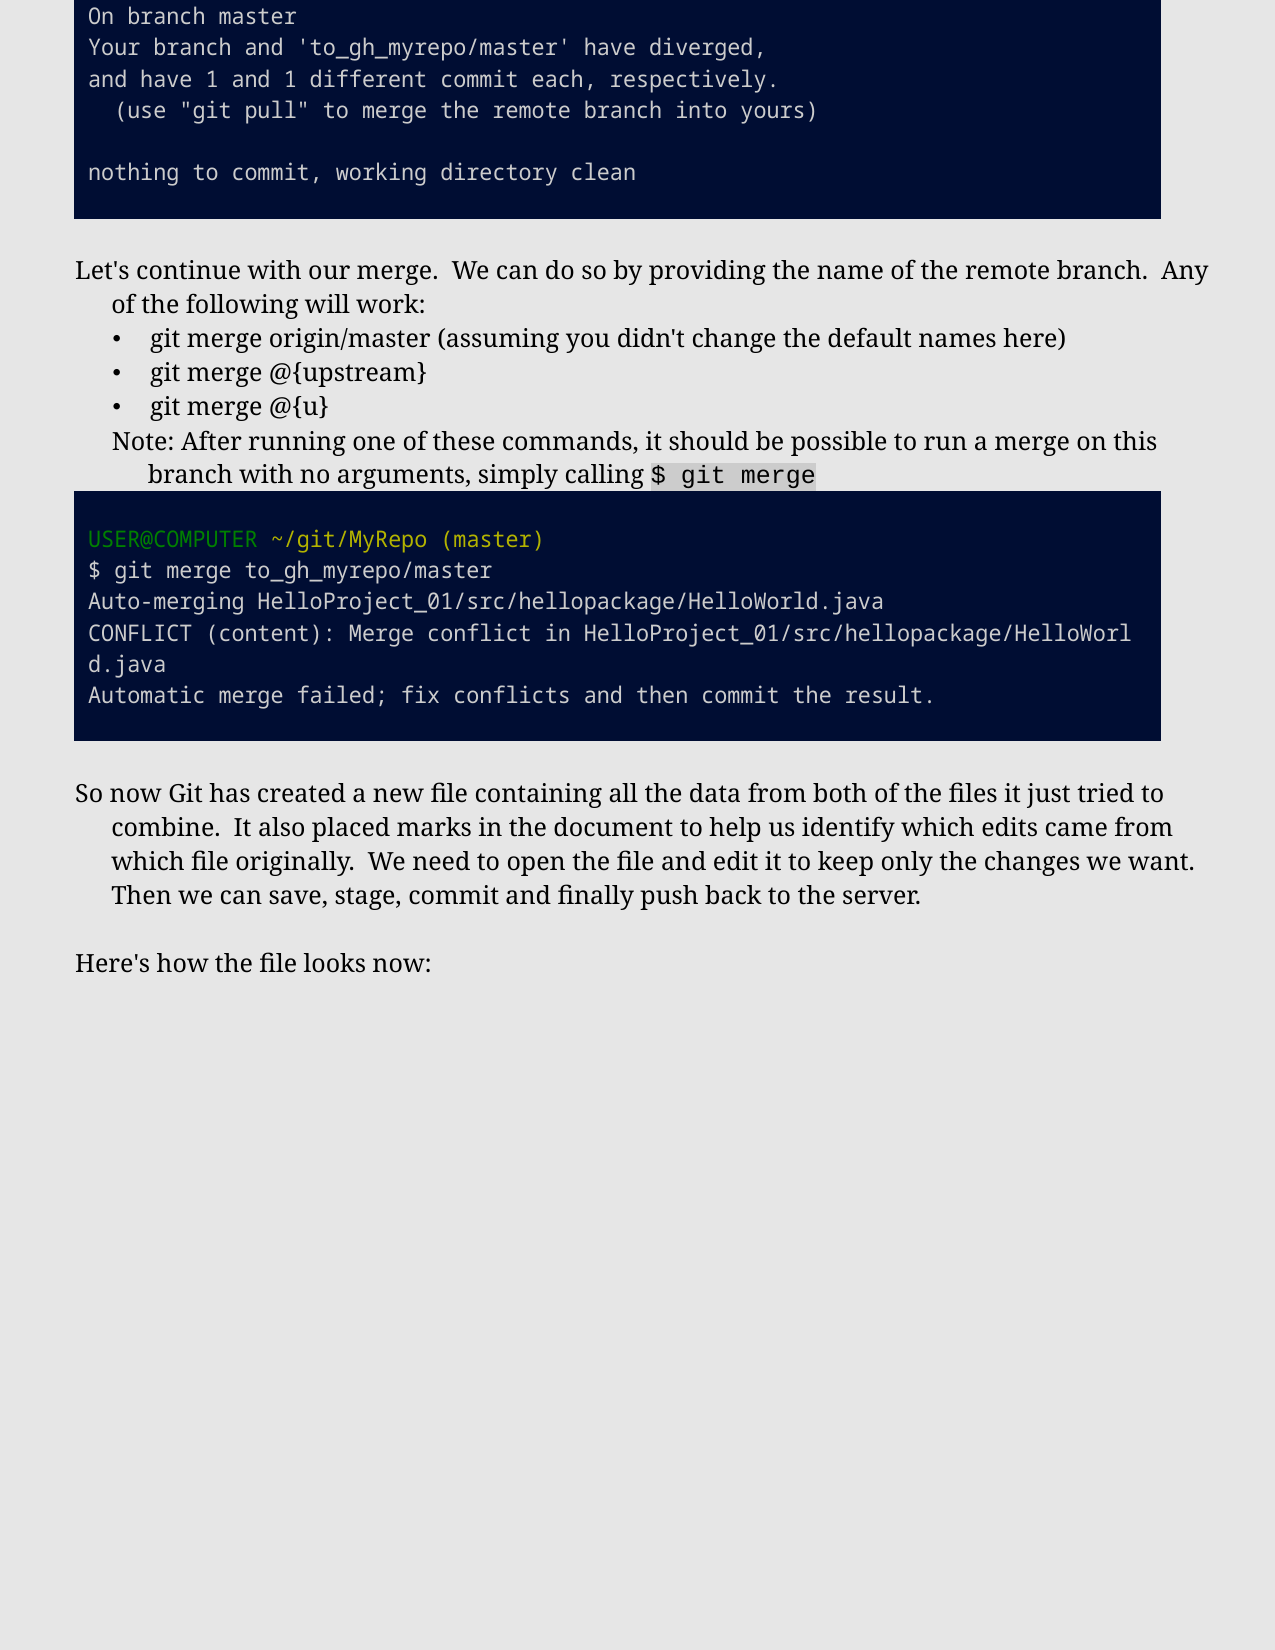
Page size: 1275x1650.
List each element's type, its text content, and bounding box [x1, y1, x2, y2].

text Here's how the file looks now: [75, 946, 1239, 980]
text Your branch and 'to_gh_myrepo/master' have diverged, [74, 31, 1161, 62]
text On branch master [74, 0, 1161, 31]
text d.java [74, 648, 1161, 679]
list git merge @{u} [112, 389, 1275, 423]
text Auto-merging HelloProject_01/src/hellopackage/HelloWorld.java [74, 585, 1161, 616]
text nothing to commit, working directory clean [74, 156, 1161, 187]
text So now Git has created a new file containing all the data from both of the files it just tried to combine. It also placed marks in the document to help us identify which edits came from which file originally. We need to open the file and edit it to keep only the changes we want. Then we can save, stage, commit and finally push back to the server. [75, 776, 1239, 912]
text (use "git pull" to merge the remote branch into yours) [74, 94, 1161, 125]
text Let's continue with our merge. We can do so by providing the name of the remote branch. Any of the following will work: [75, 253, 1239, 321]
text Note: After running one of these commands, it should be possible to run a merge on this branch with no arguments, simply calling $ git merge [112, 423, 1239, 491]
text and have 1 and 1 different commit each, respectively. [74, 62, 1161, 94]
text USER@COMPUTER ~/git/MyRepo (master) [74, 523, 1161, 554]
text Automatic merge failed; fix conflicts and then commit the result. [74, 679, 1161, 710]
text CONFLICT (content): Merge conflict in HelloProject_01/src/hellopackage/HelloWorl [74, 616, 1161, 648]
text $ git merge to_gh_myrepo/master [74, 554, 1161, 585]
list git merge origin/master (assuming you didn't change the default names here) [112, 321, 1275, 355]
list git merge @{upstream} [112, 355, 1275, 389]
